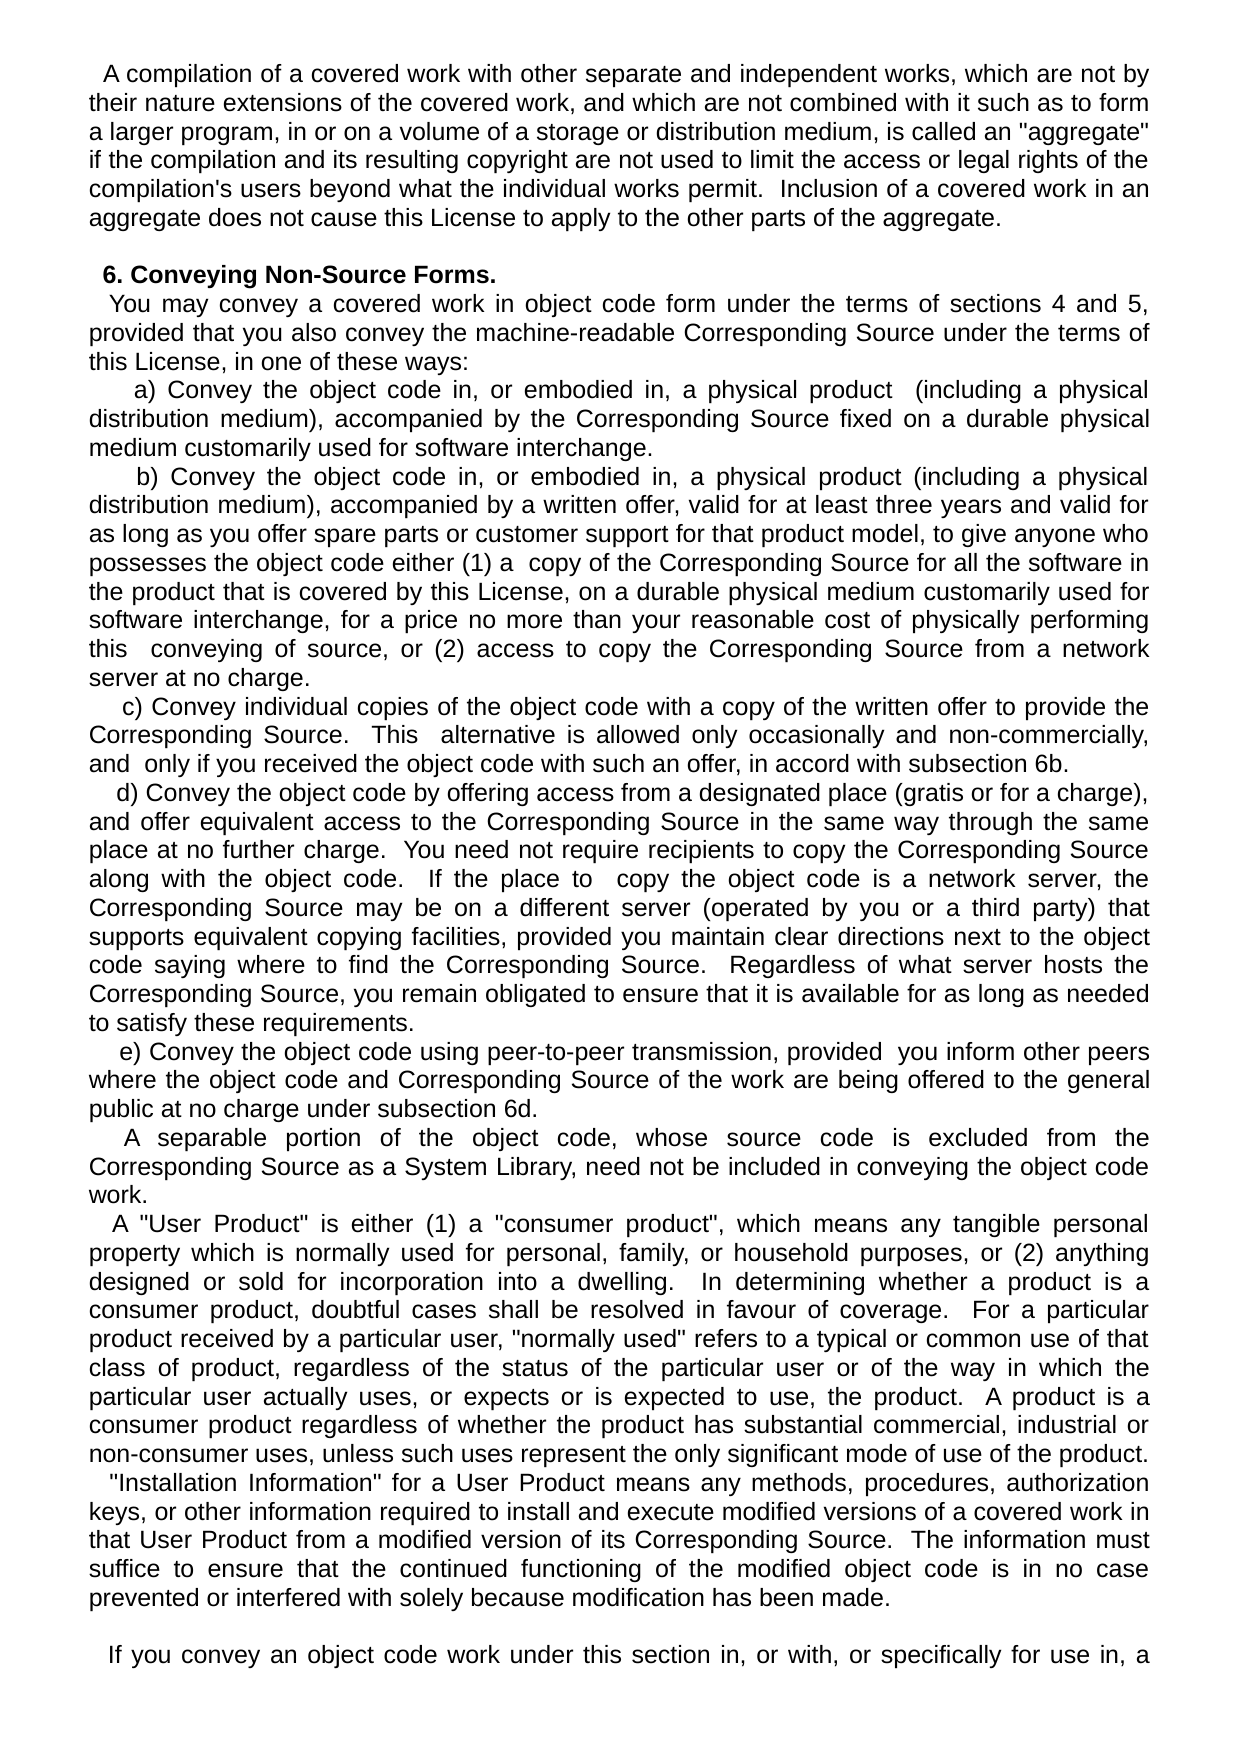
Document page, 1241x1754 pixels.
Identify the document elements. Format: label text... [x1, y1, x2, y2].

text 6. Conveying Non-Source Forms. [88, 260, 1152, 289]
text A separable portion of the object code, whose source code is excluded from the Corresponding Source as a System Library, need not be included in conveying the object code work. [88, 1123, 1152, 1209]
text a) Convey the object code in, or embodied in, a physical product (including a physical distribution medium), accompanied by the Corresponding Source fixed on a durable physical medium customarily used for software interchange. [88, 375, 1152, 462]
text e) Convey the object code using peer-to-peer transmission, provided you inform other peers where the object code and Corresponding Source of the work are being offered to the general public at no charge under subsection 6d. [88, 1037, 1152, 1123]
text c) Convey individual copies of the object code with a copy of the written offer to provide the Corresponding Source. This alternative is allowed only occasionally and non-commercially, and only if you received the object code with such an offer, in accord with subsection 6b. [88, 692, 1152, 778]
text A compilation of a covered work with other separate and independent works, which are not by their nature extensions of the covered work, and which are not combined with it such as to form a larger program, in or on a volume of a storage or distribution medium, is called an "aggregate" if the compilation and its resulting copyright are not used to limit the access or legal rights of the compilation's users beyond what the individual works permit. Inclusion of a covered work in an aggregate does not cause this License to apply to the other parts of the aggregate. [88, 59, 1152, 232]
text A "User Product" is either (1) a "consumer product", which means any tangible personal property which is normally used for personal, family, or household purposes, or (2) anything designed or sold for incorporation into a dwelling. In determining whether a product is a consumer product, doubtful cases shall be resolved in favour of coverage. For a particular product received by a particular user, "normally used" refers to a typical or common use of that class of product, regardless of the status of the particular user or of the way in which the particular user actually uses, or expects or is expected to use, the product. A product is a consumer product regardless of whether the product has substantial commercial, industrial or non-consumer uses, unless such uses represent the only significant mode of use of the product. [88, 1209, 1152, 1468]
text "Installation Information" for a User Product means any methods, procedures, authorization keys, or other information required to install and execute modified versions of a covered work in that User Product from a modified version of its Corresponding Source. The information must suffice to ensure that the continued functioning of the modified object code is in no case prevented or interfered with solely because modification has been made. [88, 1468, 1152, 1612]
text If you convey an object code work under this section in, or with, or specifically for use in, a [88, 1640, 1152, 1669]
text b) Convey the object code in, or embodied in, a physical product (including a physical distribution medium), accompanied by a written offer, valid for at least three years and valid for as long as you offer spare parts or customer support for that product model, to give anyone who possesses the object code either (1) a copy of the Corresponding Source for all the software in the product that is covered by this License, on a durable physical medium customarily used for software interchange, for a price no more than your reasonable cost of physically performing this conveying of source, or (2) access to copy the Corresponding Source from a network server at no charge. [88, 462, 1152, 692]
text d) Convey the object code by offering access from a designated place (gratis or for a charge), and offer equivalent access to the Corresponding Source in the same way through the same place at no further charge. You need not require recipients to copy the Corresponding Source along with the object code. If the place to copy the object code is a network server, the Corresponding Source may be on a different server (operated by you or a third party) that supports equivalent copying facilities, provided you maintain clear directions next to the object code saying where to find the Corresponding Source. Regardless of what server hosts the Corresponding Source, you remain obligated to ensure that it is available for as long as needed to satisfy these requirements. [88, 778, 1152, 1037]
text You may convey a covered work in object code form under the terms of sections 4 and 5, provided that you also convey the machine-readable Corresponding Source under the terms of this License, in one of these ways: [88, 289, 1152, 375]
